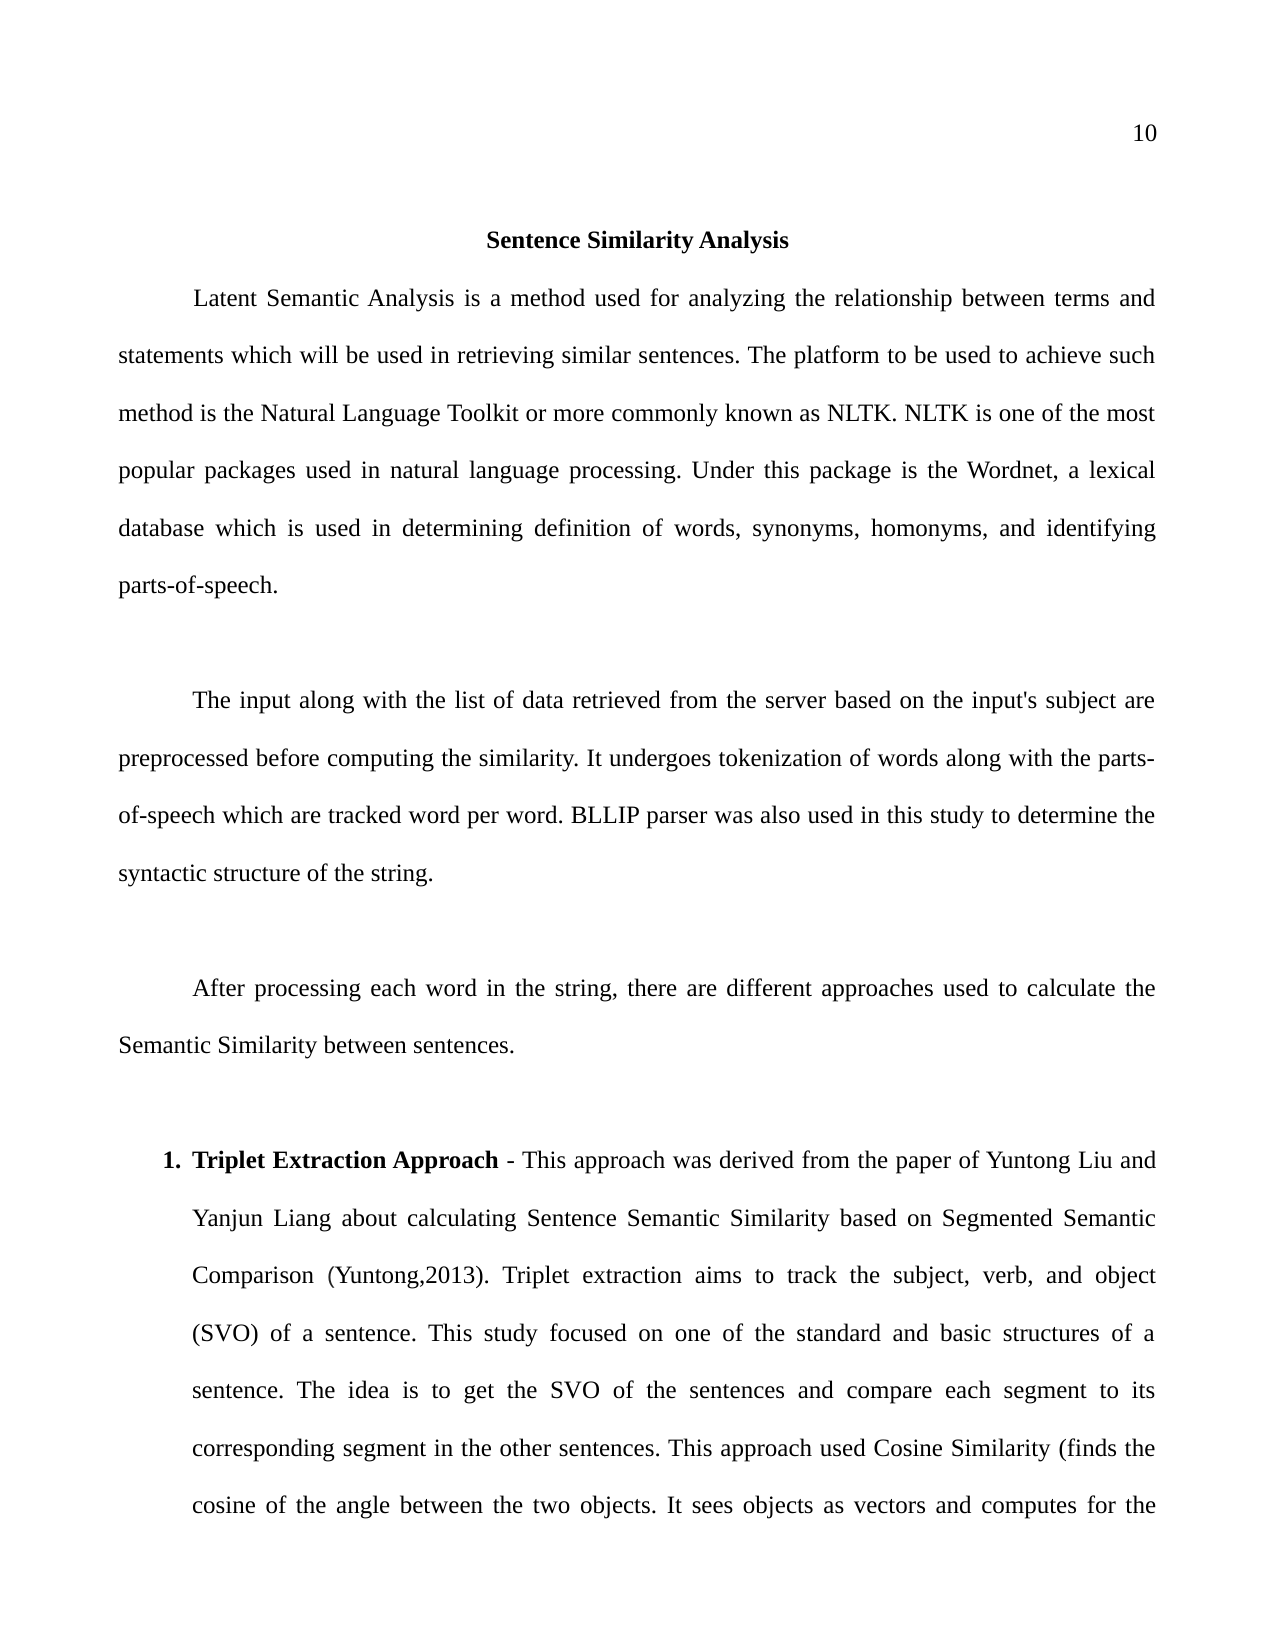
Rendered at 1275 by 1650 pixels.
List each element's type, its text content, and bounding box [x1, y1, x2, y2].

list Triplet Extraction Approach - This approach was derived from the paper of Yuntong Liu and Yanjun Liang about calculating Sentence Semantic Similarity based on Segmented Semantic Comparison (Yuntong,2013). Triplet extraction aims to track the subject, verb, and object (SVO) of a sentence. This study focused on one of the standard and basic structures of a sentence. The idea is to get the SVO of the sentences and compare each segment to its corresponding segment in the other sentences. This approach used Cosine Similarity (finds the cosine of the angle between the two objects. It sees objects as vectors and computes for the [162, 1145, 1157, 1519]
text After processing each word in the string, there are different approaches used to calculate the Semantic Similarity between sentences. [118, 973, 1157, 1059]
text The input along with the list of data retrieved from the server based on the input's subject are preprocessed before computing the similarity. It undergoes tokenization of words along with the parts-of-speech which are tracked word per word. BLLIP parser was also used in this study to determine the syntactic structure of the string. [118, 685, 1157, 887]
text Sentence Similarity Analysis [118, 225, 1157, 254]
text Latent Semantic Analysis is a method used for analyzing the relationship between terms and statements which will be used in retrieving similar sentences. The platform to be used to achieve such method is the Natural Language Toolkit or more commonly known as NLTK. NLTK is one of the most popular packages used in natural language processing. Under this package is the Wordnet, a lexical database which is used in determining definition of words, synonyms, homonyms, and identifying parts-of-speech. [118, 283, 1157, 599]
